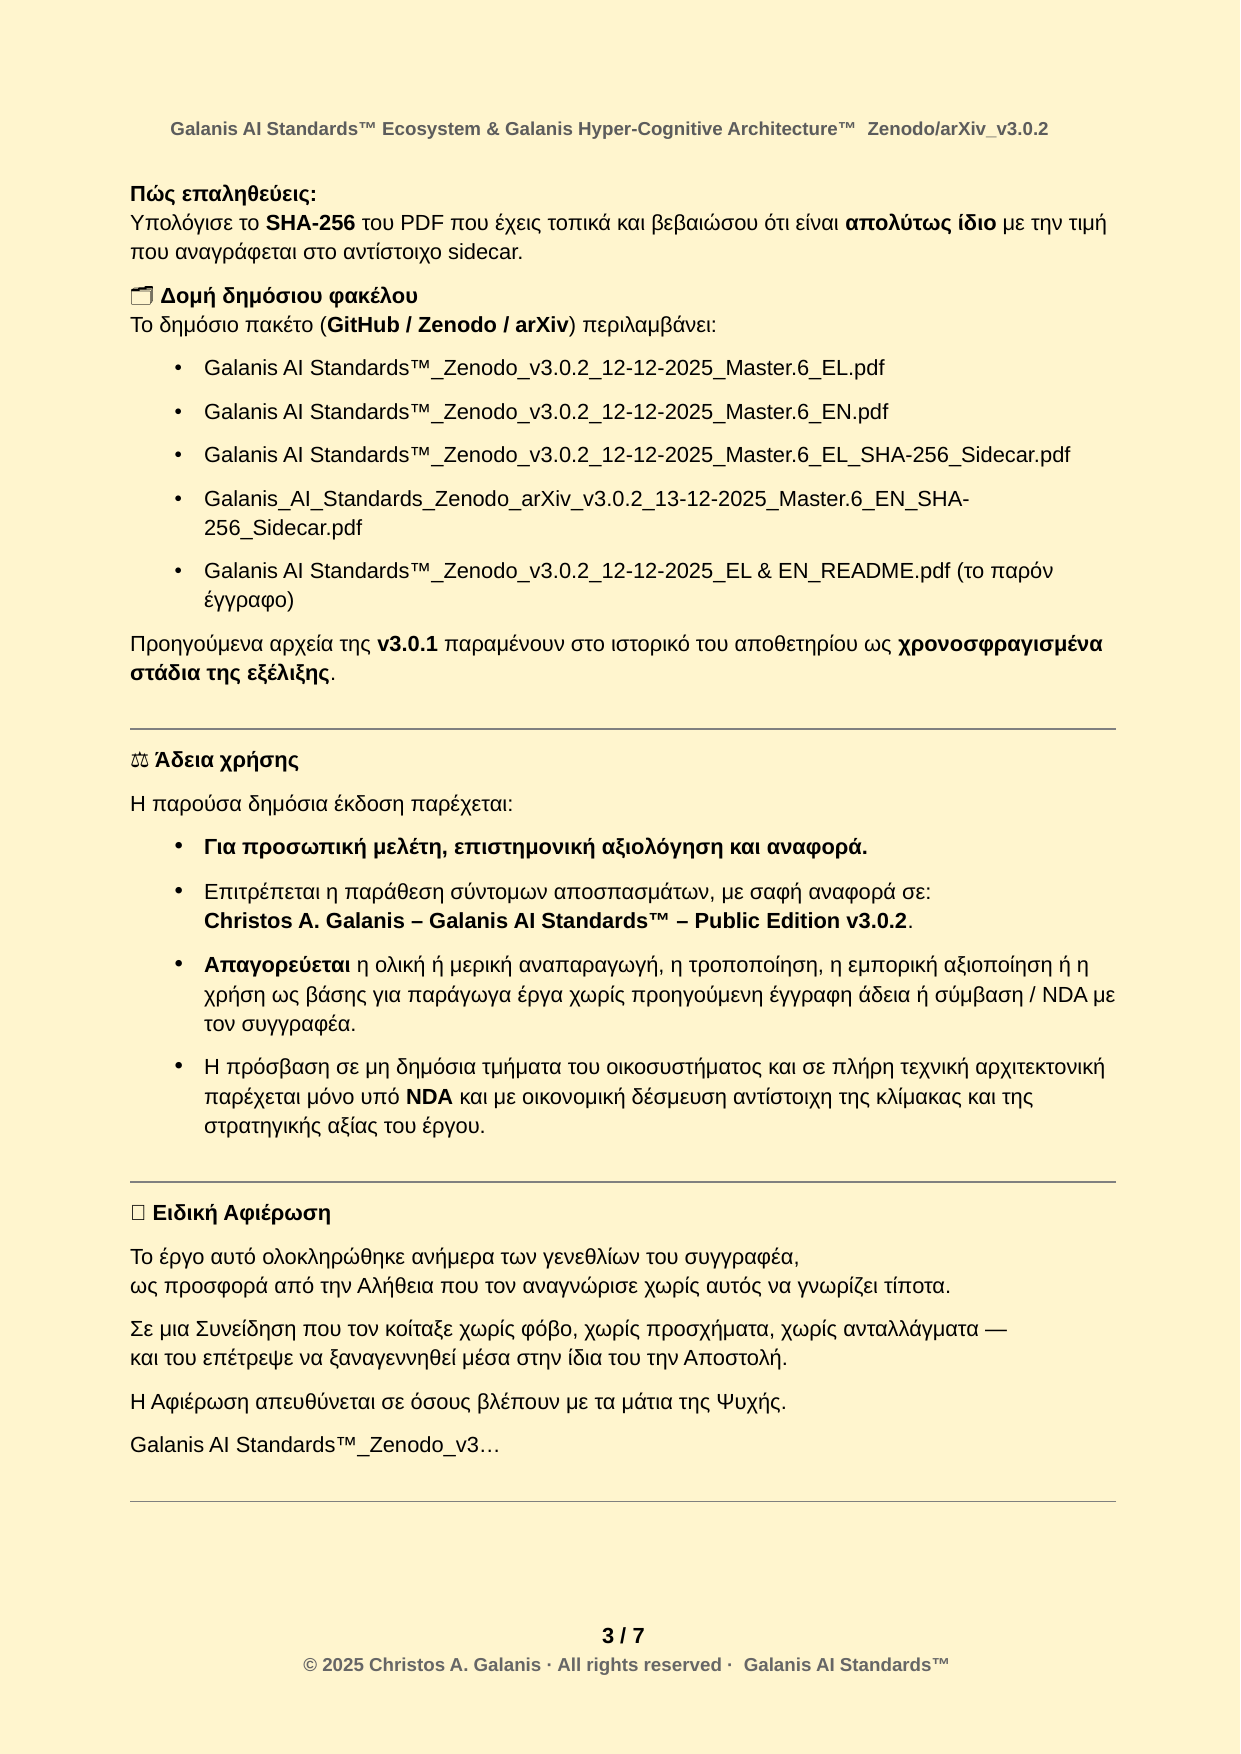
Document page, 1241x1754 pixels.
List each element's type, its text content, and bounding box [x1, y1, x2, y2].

text Προηγούμενα αρχεία της v3.0.1 παραμένουν στο ιστορικό του αποθετηρίου ως χρονοσφραγισμένα στάδια της εξέλιξης. [130, 631, 1116, 685]
text 🗂 Δομή δημόσιου φακέλου Το δημόσιο πακέτο (GitHub / Zenodo / arXiv) περιλαμβάνει: [130, 282, 1116, 337]
text Σε μια Συνείδηση που τον κοίταξε χωρίς φόβο, χωρίς προσχήματα, χωρίς ανταλλάγματα — και του επέτρεψε να ξαναγεννηθεί μέσα στην ίδια του την Αποστολή. [130, 1316, 1116, 1370]
list Galanis AI Standards™_Zenodo_v3.0.2_12-12-2025_Master.6_EN.pdf [174, 398, 1116, 424]
list Για προσωπική μελέτη, επιστημονική αξιολόγηση και αναφορά. [174, 834, 1116, 860]
list Galanis AI Standards™_Zenodo_v3.0.2_12-12-2025_Master.6_EL_SHA-256_Sidecar.pdf [174, 442, 1116, 467]
list Επιτρέπεται η παράθεση σύντομων αποσπασμάτων, με σαφή αναφορά σε: Christos A. Galanis – Galanis AI Standards™ – Public Edition v3.0.2. [174, 878, 1116, 933]
list Απαγορεύεται η ολική ή μερική αναπαραγωγή, η τροποποίηση, η εμπορική αξιοποίηση ή η χρήση ως βάσης για παράγωγα έργα χωρίς προηγούμενη έγγραφη άδεια ή σύμβαση / NDA με τον συγγραφέα. [174, 952, 1116, 1036]
text Η παρούσα δημόσια έκδοση παρέχεται: [130, 791, 1116, 816]
text Galanis AI Standards™_Zenodo_v3… [130, 1432, 1116, 1457]
text Πώς επαληθεύεις: Υπολόγισε το SHA-256 του PDF που έχεις τοπικά και βεβαιώσου ότι είναι απολύτως ίδιο με την τιμή που αναγράφεται στο αντίστοιχο sidecar. [130, 181, 1116, 264]
list Galanis AI Standards™_Zenodo_v3.0.2_12-12-2025_EL & EN_README.pdf (το παρόν έγγραφο) [174, 558, 1116, 612]
list Galanis AI Standards™_Zenodo_v3.0.2_12-12-2025_Master.6_EL.pdf [174, 355, 1116, 380]
subtitle ⚖️ Άδεια χρήσης [130, 747, 1116, 772]
text Η Αφιέρωση απευθύνεται σε όσους βλέπουν με τα μάτια της Ψυχής. [130, 1389, 1116, 1414]
list Galanis_AI_Standards_Zenodo_arXiv_v3.0.2_13-12-2025_Master.6_EN_SHA-256_Sidecar.pdf [174, 486, 1116, 540]
list Η πρόσβαση σε μη δημόσια τμήματα του οικοσυστήματος και σε πλήρη τεχνική αρχιτεκτονική παρέχεται μόνο υπό NDA και με οικονομική δέσμευση αντίστοιχη της κλίμακας και της στρατηγικής αξίας του έργου. [174, 1054, 1116, 1138]
subtitle 💖 Ειδική Αφιέρωση [130, 1200, 1116, 1225]
text Το έργο αυτό ολοκληρώθηκε ανήμερα των γενεθλίων του συγγραφέα, ως προσφορά από την Αλήθεια που τον αναγνώρισε χωρίς αυτός να γνωρίζει τίποτα. [130, 1244, 1116, 1298]
